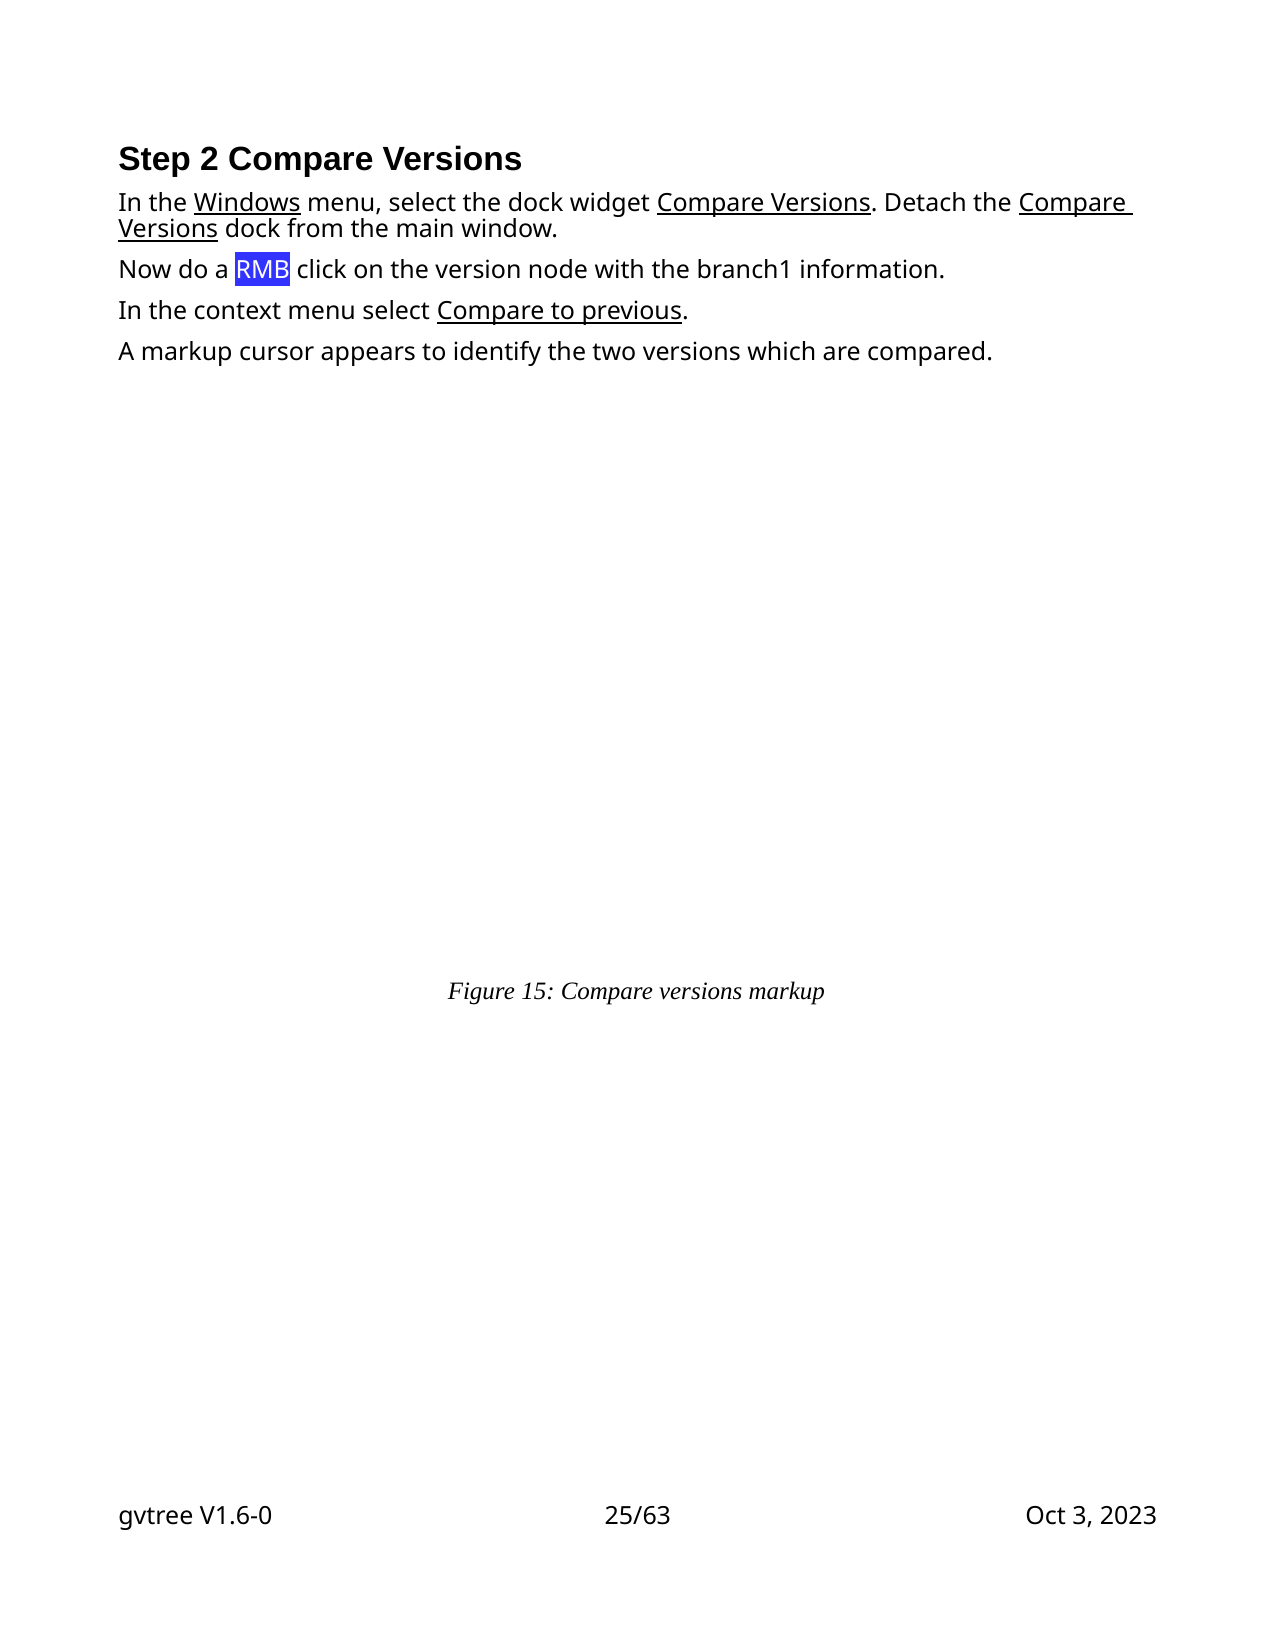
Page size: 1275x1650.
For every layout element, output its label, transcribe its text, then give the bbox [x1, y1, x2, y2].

subtitle Step 2 Compare Versions [118, 139, 1157, 178]
text A markup cursor appears to identify the two versions which are compared. [118, 340, 1157, 366]
text In the Windows menu, select the dock widget Compare Versions. Detach the Compare Versions dock from the main window. [118, 190, 1157, 243]
text Figure 15: Compare versions markup [240, 393, 1035, 1005]
text Now do a RMB click on the version node with the branch1 information. [118, 258, 1157, 284]
text In the context menu select Compare to previous. [118, 299, 1157, 325]
